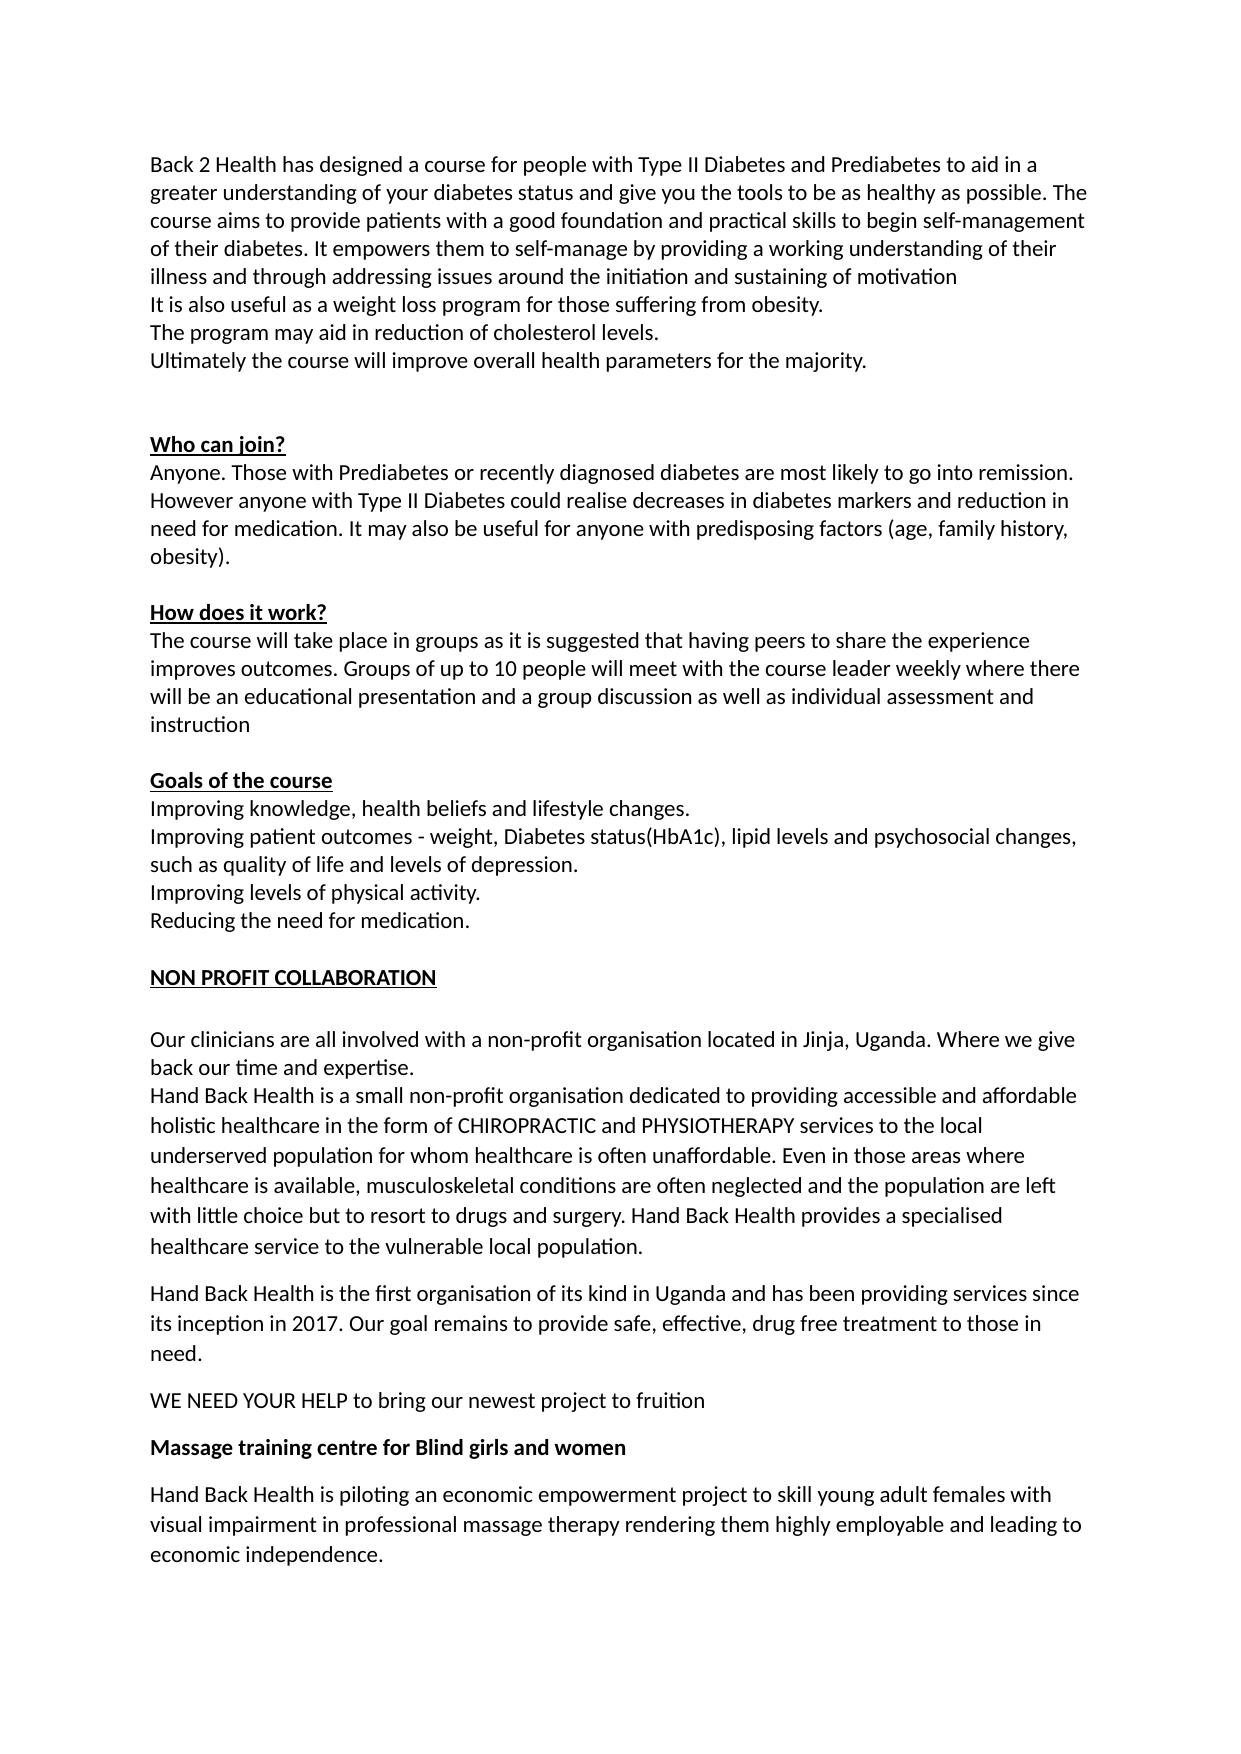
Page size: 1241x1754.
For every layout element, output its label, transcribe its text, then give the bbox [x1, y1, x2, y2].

text Hand Back Health is a small non-profit organisation dedicated to providing accessible and affordable holistic healthcare in the form of CHIROPRACTIC and PHYSIOTHERAPY services to the local underserved population for whom healthcare is often unaffordable. Even in those areas where healthcare is available, musculoskeletal conditions are often neglected and the population are left with little choice but to resort to drugs and surgery. Hand Back Health provides a specialised healthcare service to the vulnerable local population. [150, 1081, 1090, 1260]
text Back 2 Health has designed a course for people with Type II Diabetes and Prediabetes to aid in a greater understanding of your diabetes status and give you the tools to be as healthy as possible. The course aims to provide patients with a good foundation and practical skills to begin self-management of their diabetes. It empowers them to self-manage by providing a working understanding of their illness and through addressing issues around the initiation and sustaining of motivation [150, 150, 1090, 290]
text The program may aid in reduction of cholesterol levels. [150, 318, 1090, 346]
text Ultimately the course will improve overall health parameters for the majority. [150, 346, 1090, 374]
text Improving patient outcomes - weight, Diabetes status(HbA1c), lipid levels and psychosocial changes, such as quality of life and levels of depression. [150, 822, 1090, 878]
text Massage training centre for Blind girls and women [150, 1433, 1090, 1461]
text It is also useful as a weight loss program for those suffering from obesity. [150, 290, 1090, 318]
text Hand Back Health is piloting an economic empowerment project to skill young adult females with visual impairment in professional massage therapy rendering them highly employable and leading to economic independence. [150, 1480, 1090, 1568]
text How does it work? [150, 598, 1090, 626]
text Goals of the course [150, 766, 1090, 794]
text Improving knowledge, health beliefs and lifestyle changes. [150, 794, 1090, 822]
text NON PROFIT COLLABORATION [150, 963, 1090, 991]
text The course will take place in groups as it is suggested that having peers to share the experience improves outcomes. Groups of up to 10 people will meet with the course leader weekly where there will be an educational presentation and a group discussion as well as individual assessment and instruction [150, 626, 1090, 738]
text t [150, 991, 1090, 1025]
text Reducing the need for medication. [150, 907, 1090, 934]
text Hand Back Health is the first organisation of its kind in Uganda and has been providing services since its inception in 2017. Our goal remains to provide safe, effective, drug free treatment to those in need. [150, 1279, 1090, 1367]
text Anyone. Those with Prediabetes or recently diagnosed diabetes are most likely to go into remission. However anyone with Type II Diabetes could realise decreases in diabetes markers and reduction in need for medication. It may also be useful for anyone with predisposing factors (age, family history, obesity). [150, 458, 1090, 570]
text Our clinicians are all involved with a non-profit organisation located in Jinja, Uganda. Where we give back our time and expertise. [150, 1025, 1090, 1081]
text WE NEED YOUR HELP to bring our newest project to fruition [150, 1386, 1090, 1414]
text Who can join? [150, 430, 1090, 458]
text Improving levels of physical activity. [150, 878, 1090, 907]
